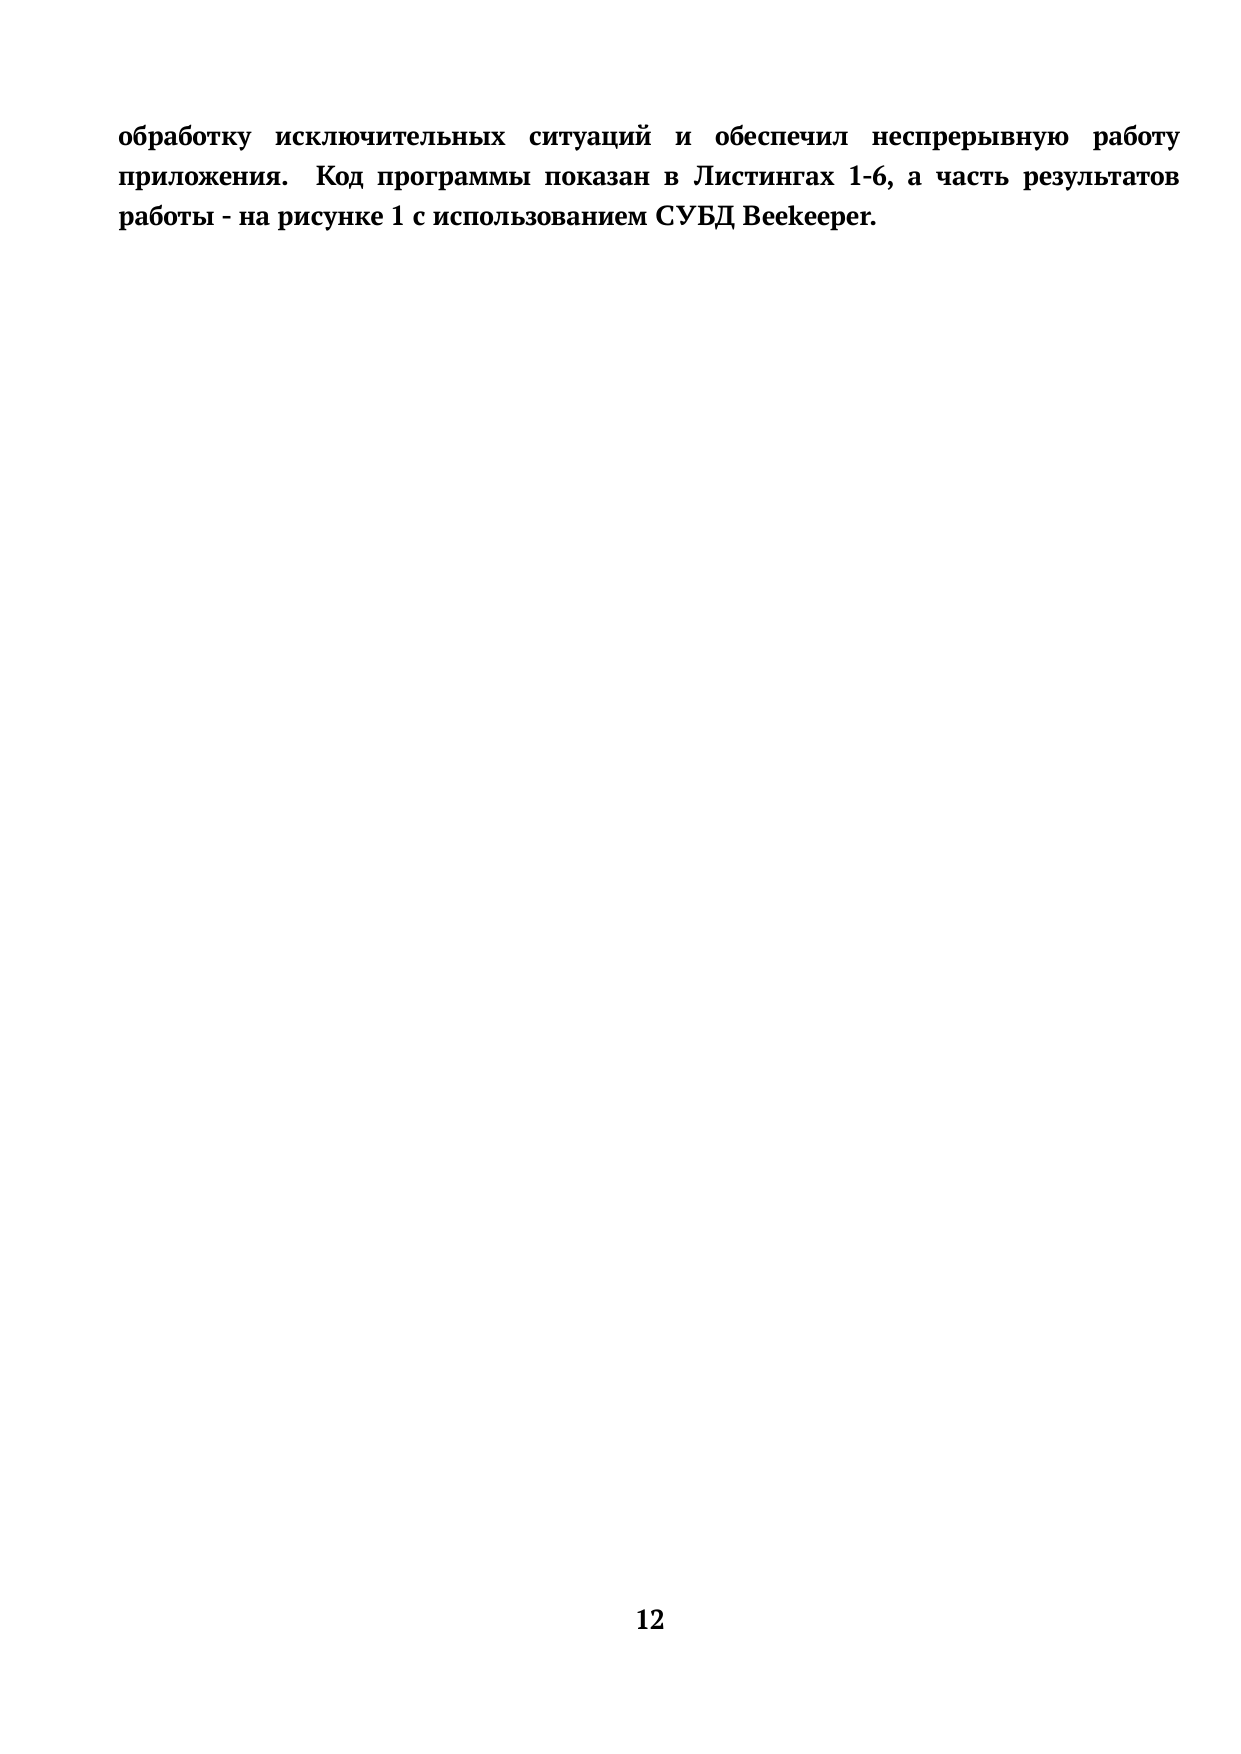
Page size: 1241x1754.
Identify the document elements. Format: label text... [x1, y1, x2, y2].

text обработку исключительных ситуаций и обеспечил неспрерывную работу приложения. Код программы показан в Листингах 1-6, а часть результатов работы - на рисунке 1 с использованием СУБД Beekeeper. [118, 118, 1181, 232]
